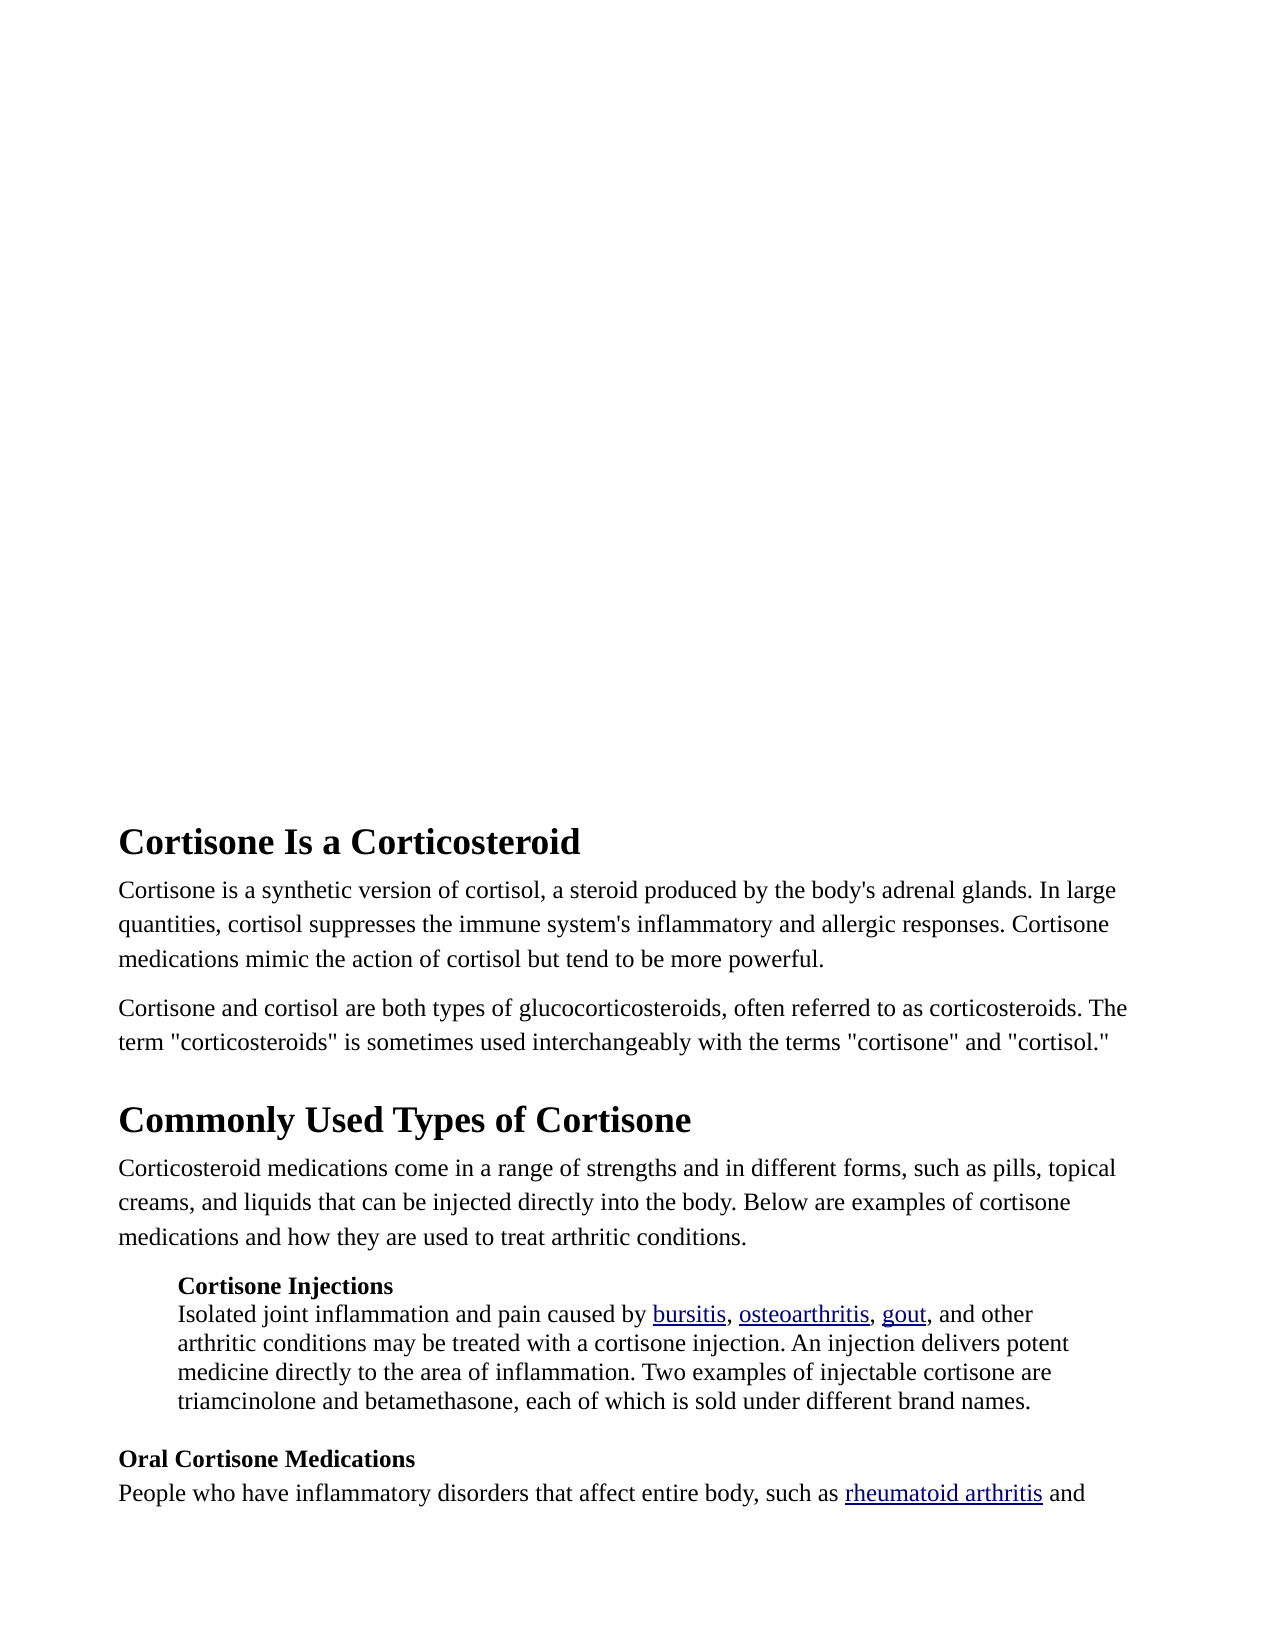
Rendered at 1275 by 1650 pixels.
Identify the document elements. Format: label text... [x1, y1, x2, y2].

subtitle Cortisone Is a Corticosteroid [118, 819, 1157, 862]
text Cortisone and cortisol are both types of glucocorticosteroids, often referred to as corticosteroids. The term "corticosteroids" is sometimes used interchangeably with the terms "cortisone" and "cortisol." [118, 993, 1157, 1056]
subtitle Commonly Used Types of Cortisone [118, 1097, 1157, 1140]
text Cortisone Injections Isolated joint inflammation and pain caused by bursitis, osteoarthritis, gout, and other arthritic conditions may be treated with a cortisone injection. An injection delivers potent medicine directly to the area of inflammation. Two examples of injectable cortisone are triamcinolone and betamethasone, each of which is sold under different brand names. [177, 1271, 1098, 1414]
text Cortisone is a synthetic version of cortisol, a steroid produced by the body's adrenal glands. In large quantities, cortisol suppresses the immune system's inflammatory and allergic responses. Cortisone medications mimic the action of cortisol but tend to be more powerful. [118, 875, 1157, 972]
text Oral Cortisone Medications People who have inflammatory disorders that affect entire body, such as rheumatoid arthritis and [118, 1444, 1157, 1507]
text Corticosteroid medications come in a range of strengths and in different forms, such as pills, topical creams, and liquids that can be injected directly into the body. Below are examples of cortisone medications and how they are used to treat arthritic conditions. [118, 1153, 1157, 1251]
